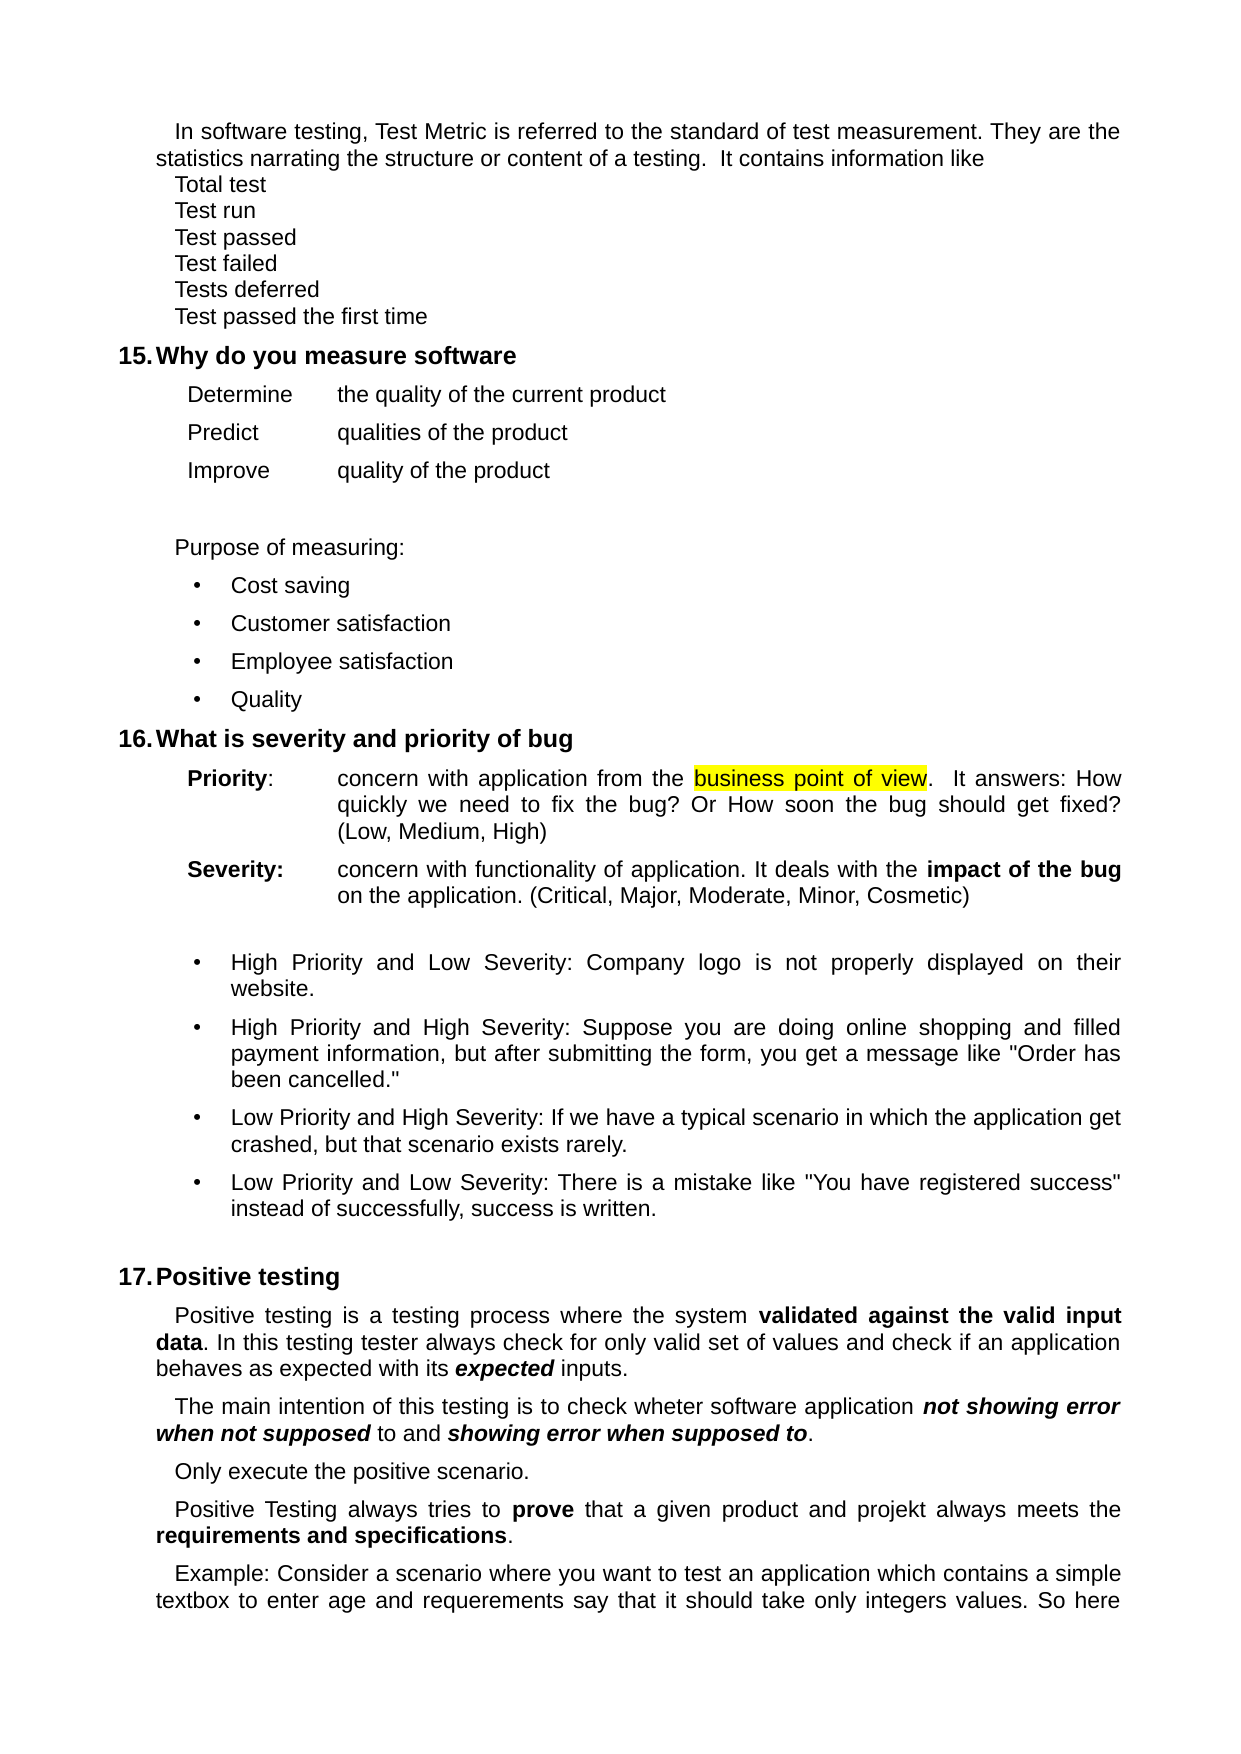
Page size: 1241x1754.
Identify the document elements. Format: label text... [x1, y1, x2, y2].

text Positive testing is a testing process where the system validated against the valid input data. In this testing tester always check for only valid set of values and check if an application behaves as expected with its expected inputs. [156, 1302, 1122, 1382]
text Determine the quality of the current product [187, 381, 1122, 408]
title What is severity and priority of bug [118, 724, 1122, 753]
text The main intention of this testing is to check wheter software application not showing error when not supposed to and showing error when supposed to. [156, 1393, 1122, 1446]
list High Priority and High Severity: Suppose you are doing online shopping and filled payment information, but after submitting the form, you get a message like "Order has been cancelled." [193, 1013, 1122, 1092]
title Positive testing [118, 1262, 1122, 1291]
text Total test [156, 171, 1122, 197]
text Purpose of measuring: [156, 534, 1122, 560]
text Only execute the positive scenario. [156, 1458, 1122, 1484]
text Severity: concern with functionality of application. It deals with the impact of the bug on the application. (Critical, Major, Moderate, Minor, Cosmetic) [187, 856, 1122, 908]
text Tests deferred [156, 276, 1122, 303]
list Employee satisfaction [193, 648, 1122, 674]
text In software testing, Test Metric is referred to the standard of test measurement. They are the statistics narrating the structure or content of a testing. It contains information like [156, 118, 1122, 171]
list Cost saving [193, 572, 1122, 598]
list Customer satisfaction [193, 610, 1122, 636]
text Test failed [156, 250, 1122, 276]
text Priority: concern with application from the business point of view. It answers: How quickly we need to fix the bug? Or How soon the bug should get fixed? (Low, Medium, High) [187, 765, 1122, 844]
list High Priority and Low Severity: Company logo is not properly displayed on their website. [193, 949, 1122, 1002]
text Predict qualities of the product [187, 419, 1122, 446]
text Test run [156, 197, 1122, 223]
list Quality [193, 686, 1122, 713]
text Positive Testing always tries to prove that a given product and projekt always meets the requirements and specifications. [156, 1496, 1122, 1549]
list Low Priority and Low Severity: There is a mistake like "You have registered success" instead of successfully, success is written. [193, 1169, 1122, 1221]
text Test passed the first time [156, 303, 1122, 329]
title Why do you measure software [118, 341, 1122, 369]
text Example: Consider a scenario where you want to test an application which contains a simple textbox to enter age and requerements say that it should take only integers values. So here [156, 1560, 1122, 1613]
text Improve quality of the product [187, 457, 1122, 484]
list Low Priority and High Severity: If we have a typical scenario in which the application get crashed, but that scenario exists rarely. [193, 1104, 1122, 1157]
text Test passed [156, 223, 1122, 250]
